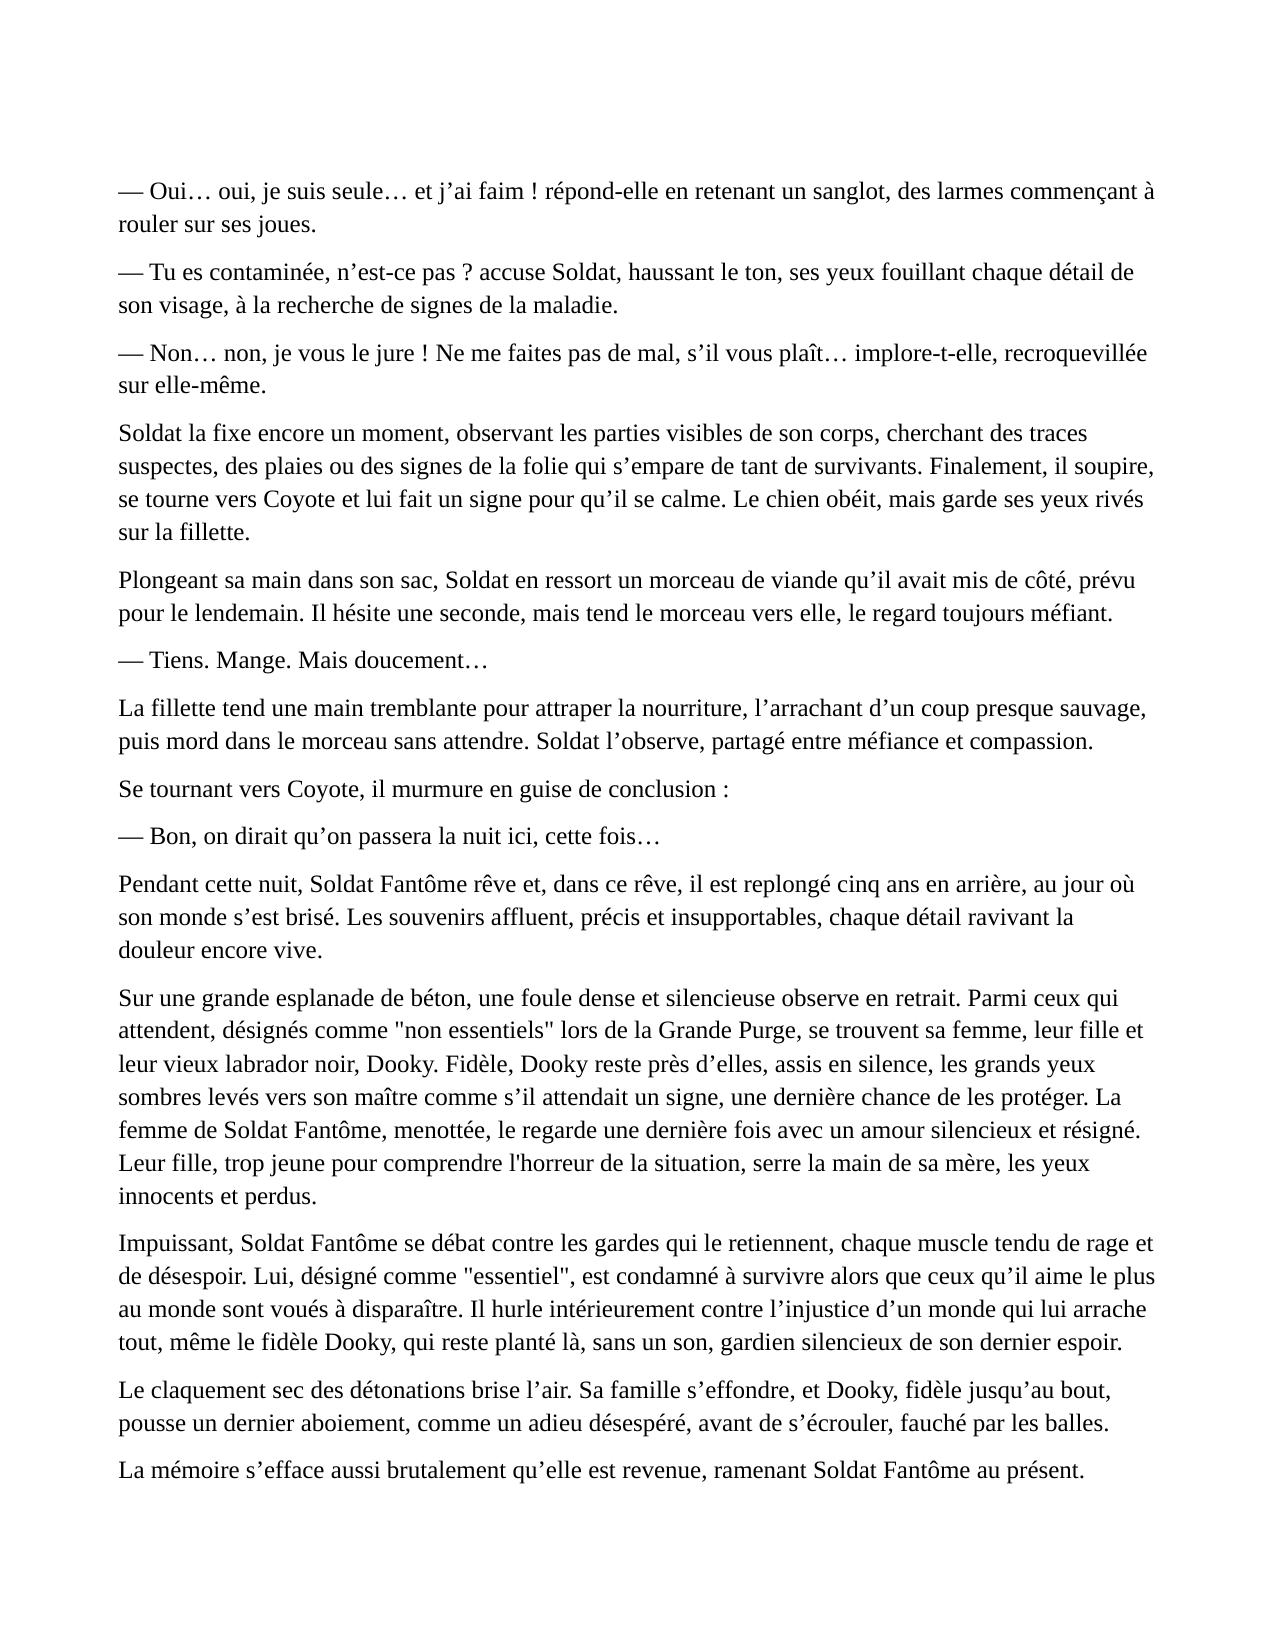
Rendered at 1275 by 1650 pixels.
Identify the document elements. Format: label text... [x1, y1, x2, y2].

text La fillette tend une main tremblante pour attraper la nourriture, l’arrachant d’un coup presque sauvage, puis mord dans le morceau sans attendre. Soldat l’observe, partagé entre méfiance et compassion. [118, 693, 1157, 755]
text — Oui… oui, je suis seule… et j’ai faim ! répond-elle en retenant un sanglot, des larmes commençant à rouler sur ses joues. [118, 176, 1157, 238]
text — Tu es contaminée, n’est-ce pas ? accuse Soldat, haussant le ton, ses yeux fouillant chaque détail de son visage, à la recherche de signes de la maladie. [118, 257, 1157, 319]
text Sur une grande esplanade de béton, une foule dense et silencieuse observe en retrait. Parmi ceux qui attendent, désignés comme "non essentiels" lors de la Grande Purge, se trouvent sa femme, leur fille et leur vieux labrador noir, Dooky. Fidèle, Dooky reste près d’elles, assis en silence, les grands yeux sombres levés vers son maître comme s’il attendait un signe, une dernière chance de les protéger. La femme de Soldat Fantôme, menottée, le regarde une dernière fois avec un amour silencieux et résigné. Leur fille, trop jeune pour comprendre l'horreur de la situation, serre la main de sa mère, les yeux innocents et perdus. [118, 983, 1157, 1209]
text — Tiens. Mange. Mais doucement… [118, 646, 1157, 674]
text La mémoire s’efface aussi brutalement qu’elle est revenue, ramenant Soldat Fantôme au présent. [118, 1456, 1157, 1484]
text Soldat la fixe encore un moment, observant les parties visibles de son corps, cherchant des traces suspectes, des plaies ou des signes de la folie qui s’empare de tant de survivants. Finalement, il soupire, se tourne vers Coyote et lui fait un signe pour qu’il se calme. Le chien obéit, mais garde ses yeux rivés sur la fillette. [118, 418, 1157, 546]
text Impuissant, Soldat Fantôme se débat contre les gardes qui le retiennent, chaque muscle tendu de rage et de désespoir. Lui, désigné comme "essentiel", est condamné à survivre alors que ceux qu’il aime le plus au monde sont voués à disparaître. Il hurle intérieurement contre l’injustice d’un monde qui lui arrache tout, même le fidèle Dooky, qui reste planté là, sans un son, gardien silencieux de son dernier espoir. [118, 1228, 1157, 1356]
text — Non… non, je vous le jure ! Ne me faites pas de mal, s’il vous plaît… implore-t-elle, recroquevillée sur elle-même. [118, 338, 1157, 399]
text Le claquement sec des détonations brise l’air. Sa famille s’effondre, et Dooky, fidèle jusqu’au bout, pousse un dernier aboiement, comme un adieu désespéré, avant de s’écrouler, fauché par les balles. [118, 1375, 1157, 1437]
text Pendant cette nuit, Soldat Fantôme rêve et, dans ce rêve, il est replongé cinq ans en arrière, au jour où son monde s’est brisé. Les souvenirs affluent, précis et insupportables, chaque détail ravivant la douleur encore vive. [118, 869, 1157, 964]
text — Bon, on dirait qu’on passera la nuit ici, cette fois… [118, 821, 1157, 850]
text Plongeant sa main dans son sac, Soldat en ressort un morceau de viande qu’il avait mis de côté, prévu pour le lendemain. Il hésite une seconde, mais tend le morceau vers elle, le regard toujours méfiant. [118, 565, 1157, 627]
text Se tournant vers Coyote, il murmure en guise de conclusion : [118, 774, 1157, 802]
